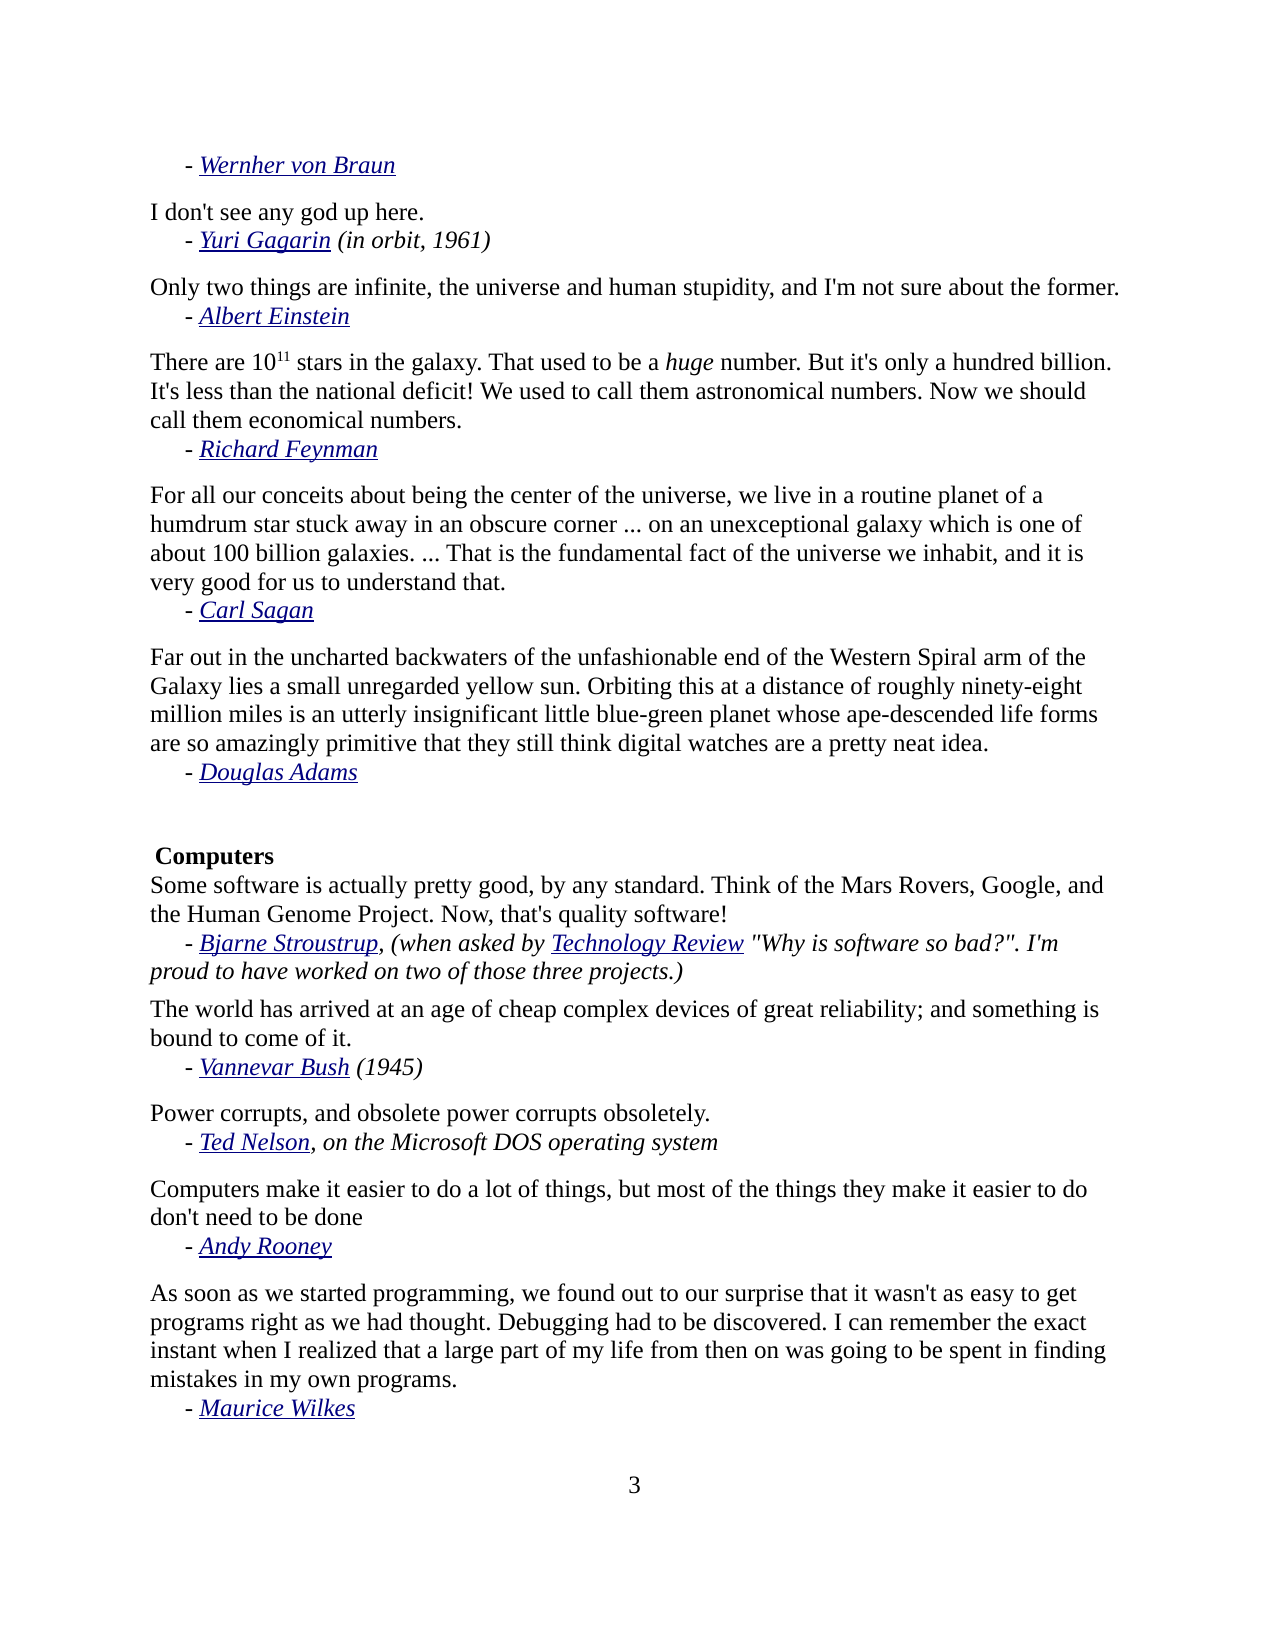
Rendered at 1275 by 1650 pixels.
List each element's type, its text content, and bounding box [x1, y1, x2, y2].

text Computers make it easier to do a lot of things, but most of the things they make it easier to do don't need to be done - Andy Rooney [150, 1174, 1125, 1260]
text Power corrupts, and obsolete power corrupts obsoletely. - Ted Nelson, on the Microsoft DOS operating system [150, 1098, 1125, 1156]
text Some software is actually pretty good, by any standard. Think of the Mars Rovers, Google, and the Human Genome Project. Now, that's quality software! - Bjarne Stroustrup, (when asked by Technology Review "Why is software so bad?". I'm proud to have worked on two of those three projects.) [150, 870, 1125, 985]
text For all our conceits about being the center of the universe, we live in a routine planet of a humdrum star stuck away in an obscure corner ... on an unexceptional galaxy which is one of about 100 billion galaxies. ... That is the fundamental fact of the universe we inhabit, and it is very good for us to understand that. - Carl Sagan [150, 480, 1125, 624]
text The world has arrived at an age of cheap complex devices of great reliability; and something is bound to come of it. - Vannevar Bush (1945) [150, 994, 1125, 1080]
text - Wernher von Braun [150, 150, 1125, 179]
table_header Computers [150, 841, 1125, 870]
text Far out in the uncharted backwaters of the unfashionable end of the Western Spiral arm of the Galaxy lies a small unregarded yellow sun. Orbiting this at a distance of roughly ninety-eight million miles is an utterly insignificant little blue-green planet whose ape-descended life forms are so amazingly primitive that they still think digital watches are a pretty neat idea. - Douglas Adams [150, 642, 1125, 786]
text Only two things are infinite, the universe and human stupidity, and I'm not sure about the former. - Albert Einstein [150, 272, 1125, 329]
text As soon as we started programming, we found out to our surprise that it wasn't as easy to get programs right as we had thought. Debugging had to be discovered. I can remember the exact instant when I realized that a large part of my life from then on was going to be spent in finding mistakes in my own programs. - Maurice Wilkes [150, 1278, 1125, 1422]
text There are 1011 stars in the galaxy. That used to be a huge number. But it's only a hundred billion. It's less than the national deficit! We used to call them astronomical numbers. Now we should call them economical numbers. - Richard Feynman [150, 347, 1125, 462]
text I don't see any god up here. - Yuri Gagarin (in orbit, 1961) [150, 197, 1125, 254]
